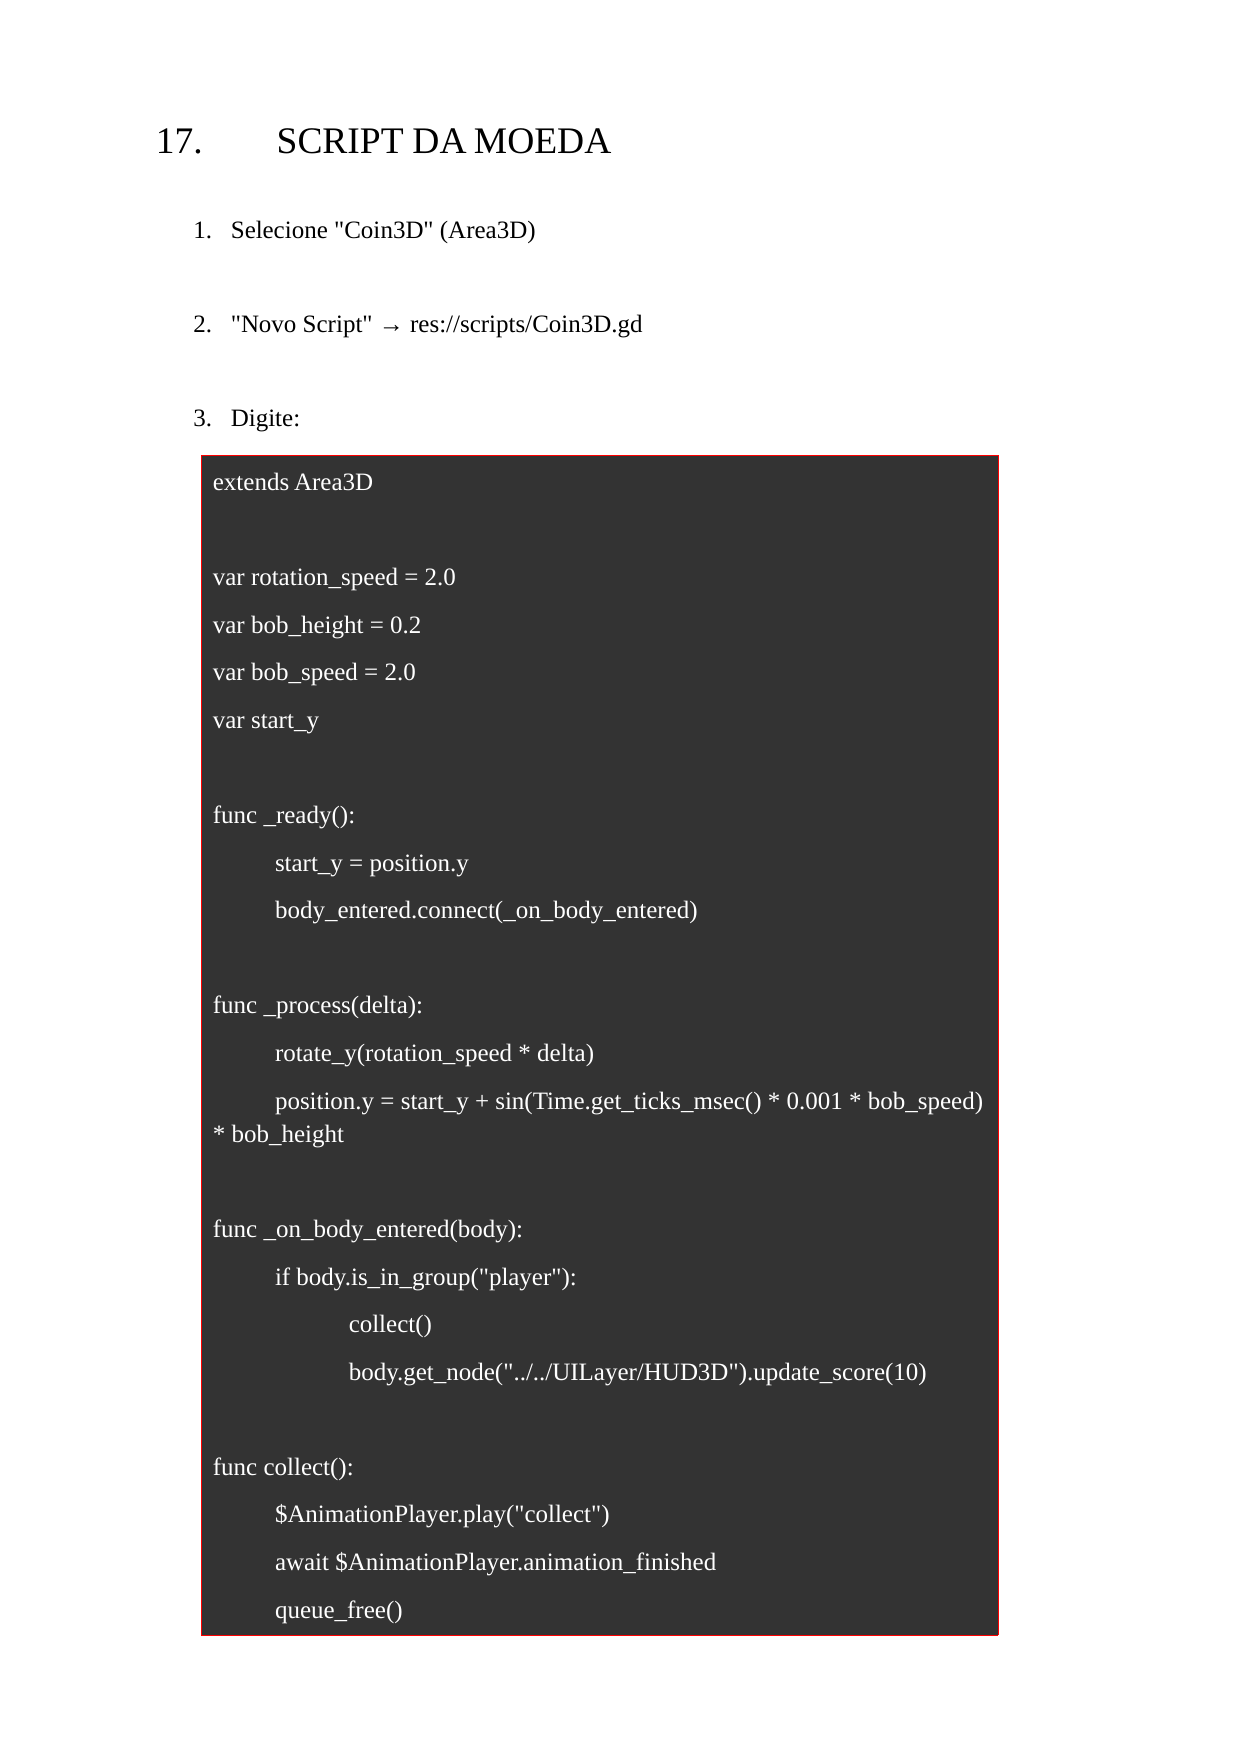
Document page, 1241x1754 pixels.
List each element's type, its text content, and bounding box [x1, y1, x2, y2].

text queue_free() [202, 1583, 998, 1635]
text var bob_height = 0.2 [202, 598, 998, 638]
text body.get_node("../../UILayer/HUD3D").update_score(10) [202, 1345, 998, 1386]
text if body.is_in_group("player"): [202, 1250, 998, 1290]
list Selecione "Coin3D" (Area3D) [193, 215, 1122, 244]
text start_y = position.y [202, 836, 998, 876]
text await $AnimationPlayer.animation_finished [202, 1535, 998, 1576]
list "Novo Script" → res://scripts/Coin3D.gd [193, 309, 1122, 338]
text func _process(delta): [202, 979, 998, 1019]
text var bob_speed = 2.0 [202, 645, 998, 686]
text func collect(): [202, 1440, 998, 1481]
text $AnimationPlayer.play("collect") [202, 1488, 998, 1528]
text func _ready(): [202, 788, 998, 829]
text extends Area3D [202, 456, 998, 496]
list Digite: [193, 403, 1122, 432]
text var start_y [202, 693, 998, 734]
text body_entered.connect(_on_body_entered) [202, 883, 998, 924]
subtitle SCRIPT DA MOEDA [156, 118, 1122, 161]
text rotate_y(rotation_speed * delta) [202, 1026, 998, 1067]
text position.y = start_y + sin(Time.get_ticks_msec() * 0.001 * bob_speed) * bob_height [202, 1074, 998, 1147]
text func _on_body_entered(body): [202, 1202, 998, 1243]
text collect() [202, 1297, 998, 1338]
text var rotation_speed = 2.0 [202, 550, 998, 591]
